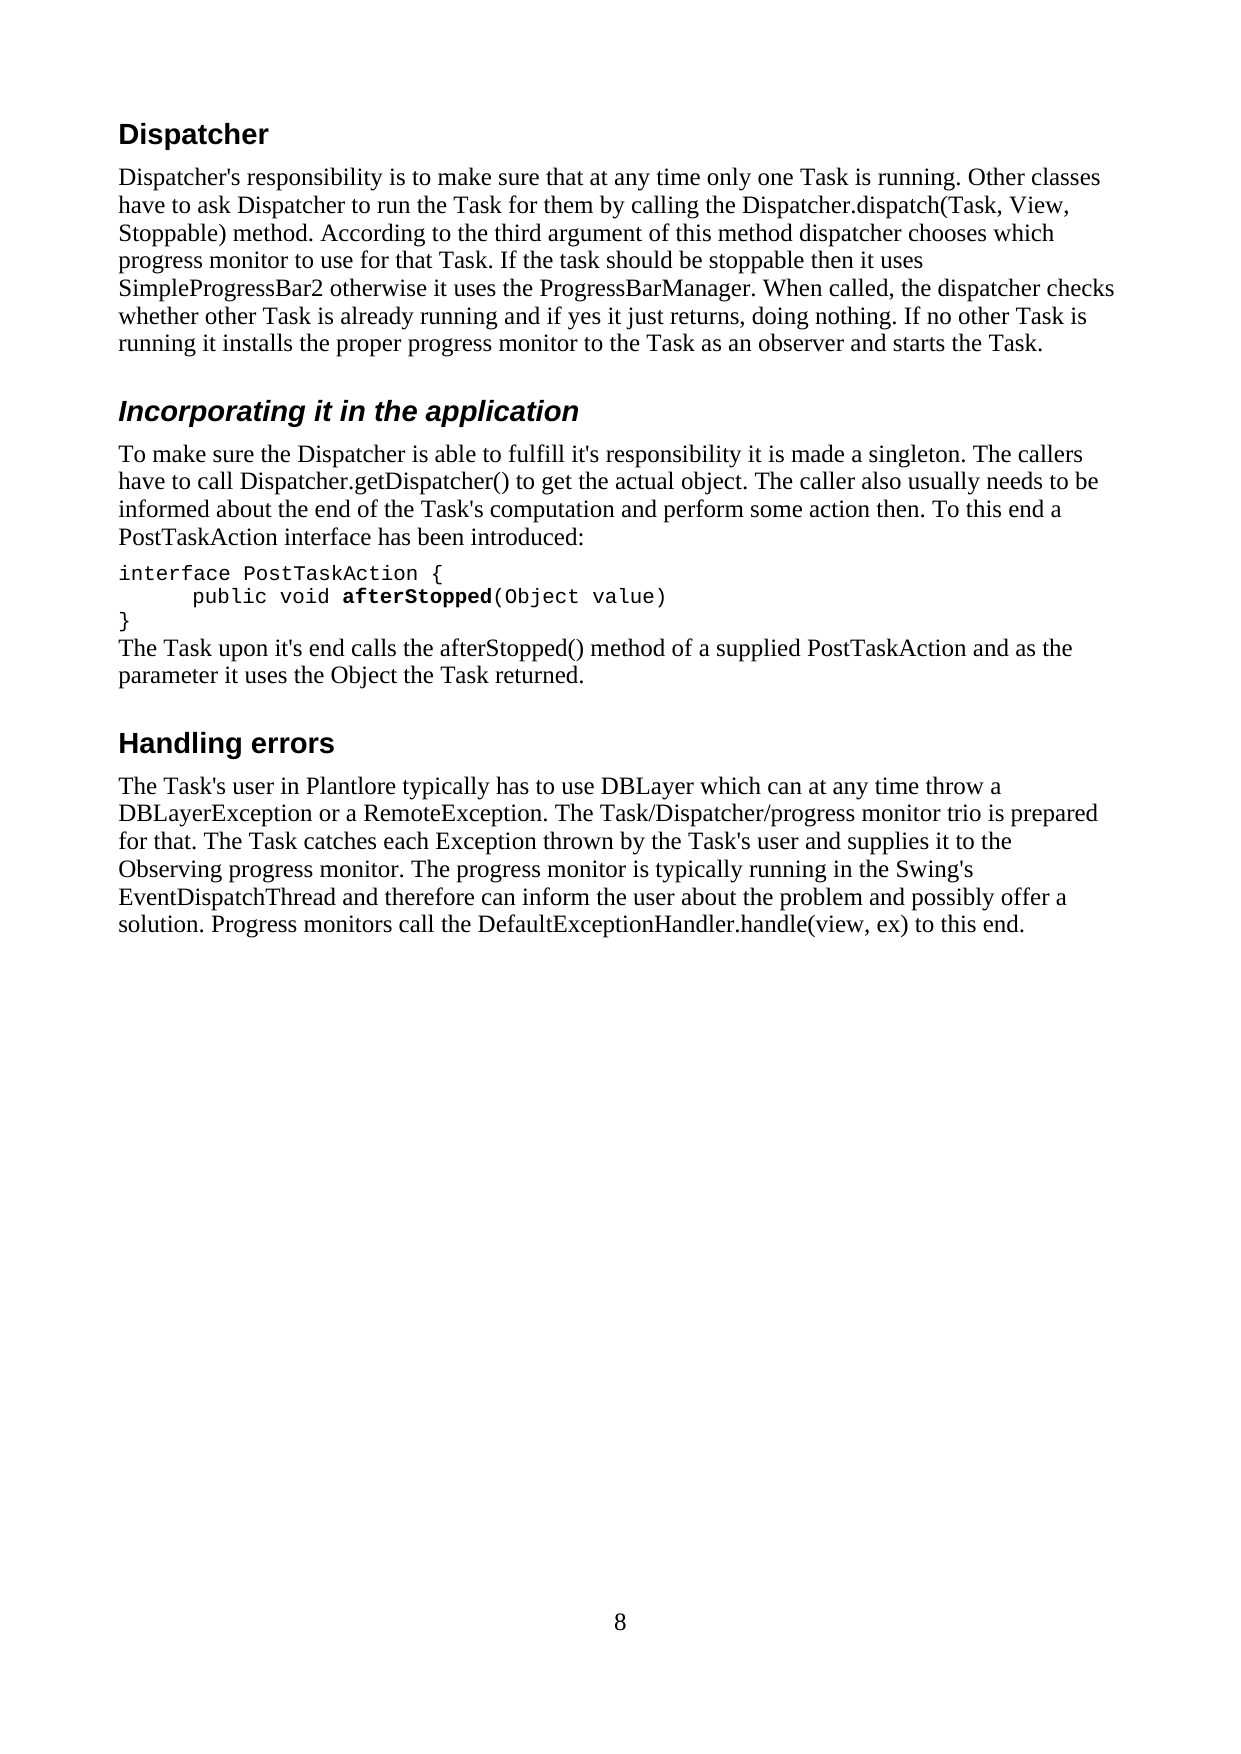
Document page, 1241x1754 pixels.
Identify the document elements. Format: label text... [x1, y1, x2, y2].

text The Task upon it's end calls the afterStopped() method of a supplied PostTaskAction and as the parameter it uses the Object the Task returned. [118, 634, 1122, 689]
text public void afterStopped(Object value) [118, 587, 1122, 610]
subtitle Dispatcher [118, 118, 1122, 151]
subtitle Incorporating it in the application [118, 394, 1122, 427]
text Dispatcher's responsibility is to make sure that at any time only one Task is running. Other classes have to ask Dispatcher to run the Task for them by calling the Dispatcher.dispatch(Task, View, Stoppable) method. According to the third argument of this method dispatcher chooses which progress monitor to use for that Task. If the task should be stoppable then it uses SimpleProgressBar2 otherwise it uses the ProgressBarManager. When called, the dispatcher checks whether other Task is already running and if yes it just returns, doing nothing. If no other Task is running it installs the proper progress monitor to the Task as an observer and starts the Task. [118, 163, 1122, 357]
text interface PostTaskAction { [118, 563, 1122, 587]
text } [118, 610, 1122, 634]
text To make sure the Dispatcher is able to fulfill it's responsibility it is made a singleton. The callers have to call Dispatcher.getDispatcher() to get the actual object. The caller also usually needs to be informed about the end of the Task's computation and perform some action then. To this end a PostTaskAction interface has been introduced: [118, 440, 1122, 551]
text The Task's user in Plantlore typically has to use DBLayer which can at any time throw a DBLayerException or a RemoteException. The Task/Dispatcher/progress monitor trio is prepared for that. The Task catches each Exception thrown by the Task's user and supplies it to the Observing progress monitor. The progress monitor is typically running in the Swing's EventDispatchThread and therefore can inform the user about the problem and possibly offer a solution. Progress monitors call the DefaultExceptionHandler.handle(view, ex) to this end. [118, 772, 1122, 938]
subtitle Handling errors [118, 727, 1122, 759]
